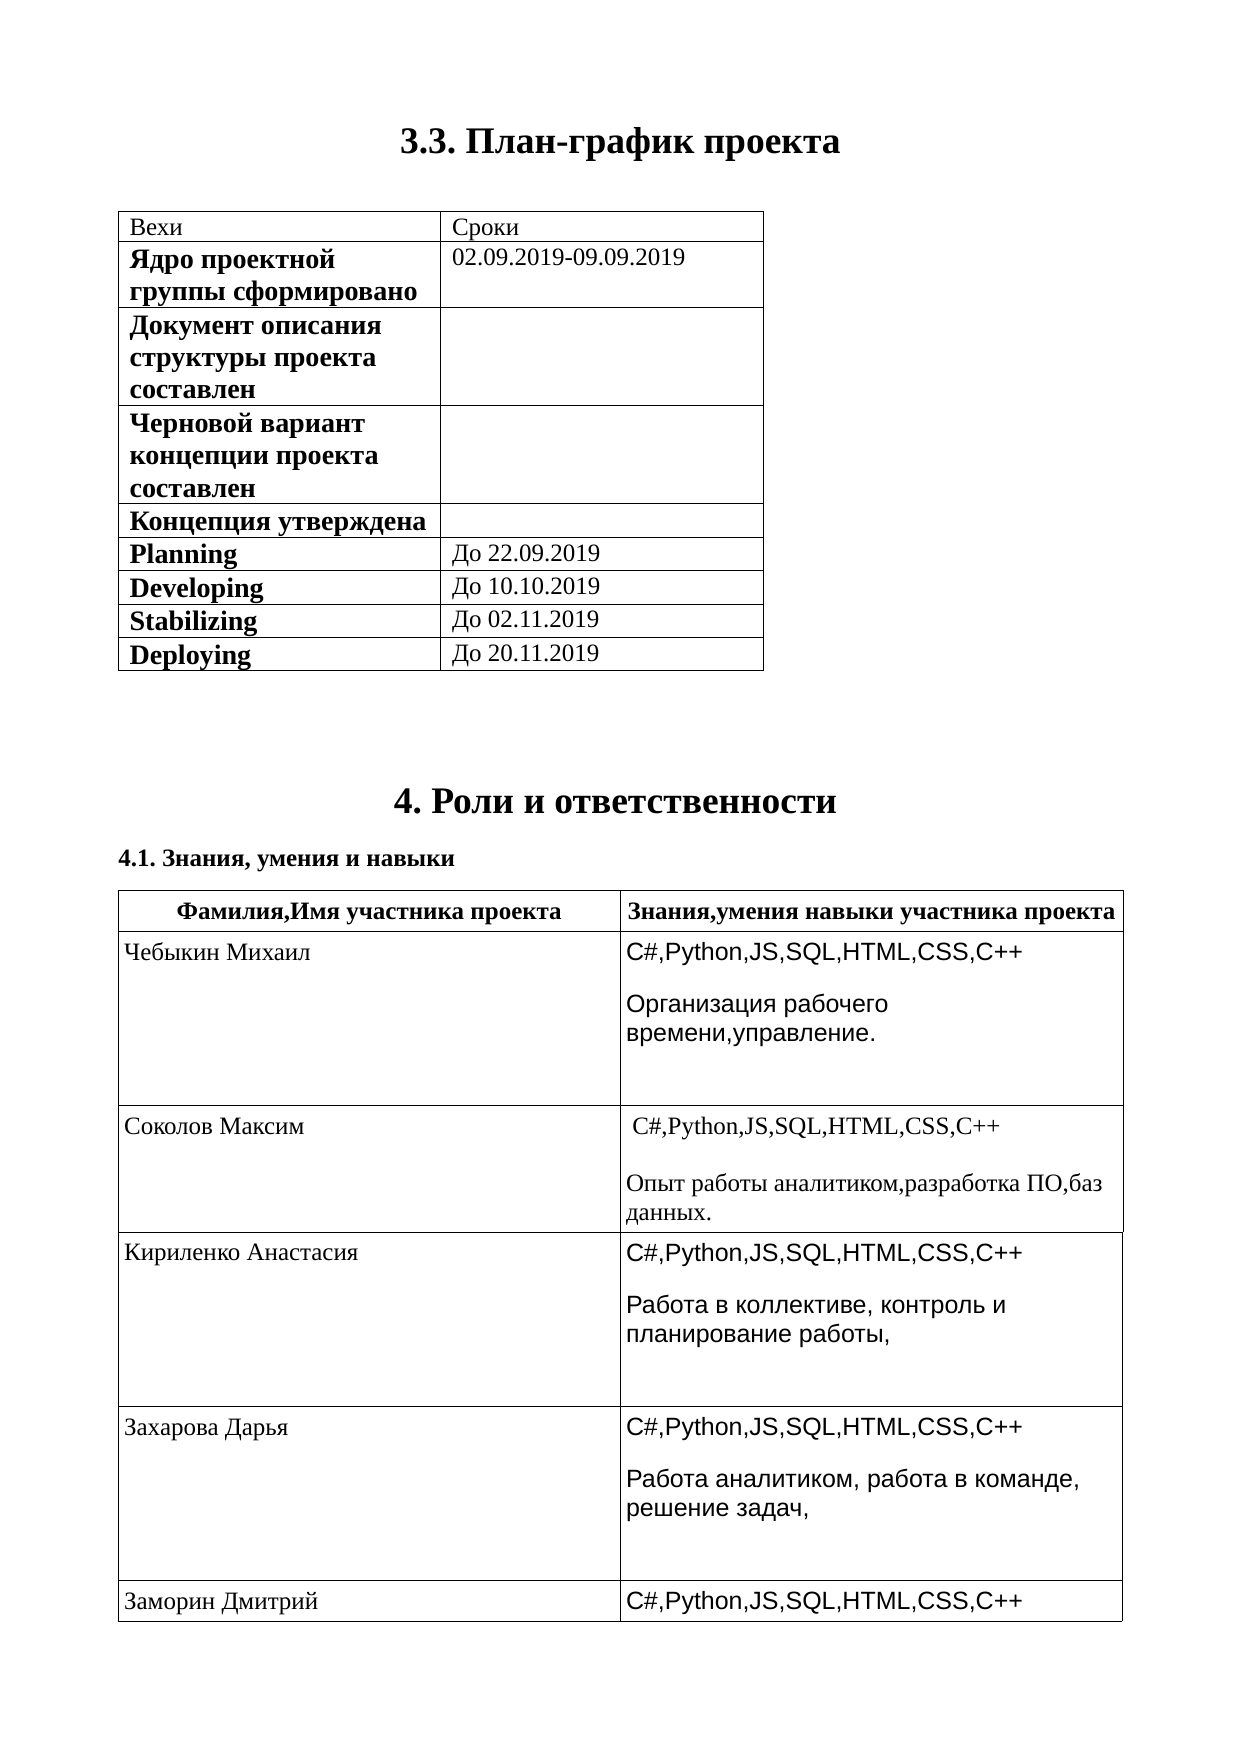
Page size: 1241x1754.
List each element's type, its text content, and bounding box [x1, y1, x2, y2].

table_cell До 20.11.2019 [441, 638, 763, 670]
table_cell C#,Python,JS,SQL,HTML,CSS,С++ Опыт работы аналитиком,разработка ПО,баз данных. [621, 1106, 1123, 1232]
text 4.1. Знания, умения и навыки [118, 843, 1122, 872]
text 3.3. План-график проекта [118, 118, 1122, 161]
table_cell Deploying [119, 638, 440, 670]
table_header Знания,умения навыки участника проекта [621, 891, 1123, 931]
table_cell C#,Python,JS,SQL,HTML,CSS,С++ Организация рабочего времени,управление. [621, 932, 1123, 1105]
table_header Сроки [441, 212, 763, 241]
table_header Кириленко Анастасия [119, 1233, 620, 1406]
table_cell Developing [119, 571, 440, 603]
table_header Вехи [119, 212, 440, 241]
table_cell [441, 406, 763, 503]
table_cell [441, 308, 763, 405]
table_cell Черновой вариант концепции проекта составлен [119, 406, 440, 503]
table_cell Соколов Максим [119, 1106, 620, 1232]
table_cell До 22.09.2019 [441, 538, 763, 570]
table_cell Заморин Дмитрий [119, 1581, 620, 1621]
table_cell До 10.10.2019 [441, 571, 763, 603]
table_cell До 02.11.2019 [441, 605, 763, 637]
table_header Фамилия,Имя участника проекта [119, 891, 620, 931]
table_cell Захарова Дарья [119, 1407, 620, 1580]
text 4. Роли и ответственности [118, 779, 1122, 822]
table_cell [441, 504, 763, 537]
table_cell Stabilizing [119, 605, 440, 637]
table_cell Концепция утверждена [119, 504, 440, 537]
table_header C#,Python,JS,SQL,HTML,CSS,С++ Работа в коллективе, контроль и планирование работы, [621, 1233, 1122, 1406]
table_cell 02.09.2019-09.09.2019 [441, 242, 763, 307]
table_cell Planning [119, 538, 440, 570]
table_cell C#,Python,JS,SQL,HTML,CSS,С++ Работа аналитиком, работа в команде, решение задач, [621, 1407, 1122, 1580]
table_cell C#,Python,JS,SQL,HTML,CSS,С++ [621, 1581, 1122, 1621]
table_cell Ядро проектной группы сформировано [119, 242, 440, 307]
table_cell Чебыкин Михаил [119, 932, 620, 1105]
table_cell Документ описания структуры проекта составлен [119, 308, 440, 405]
